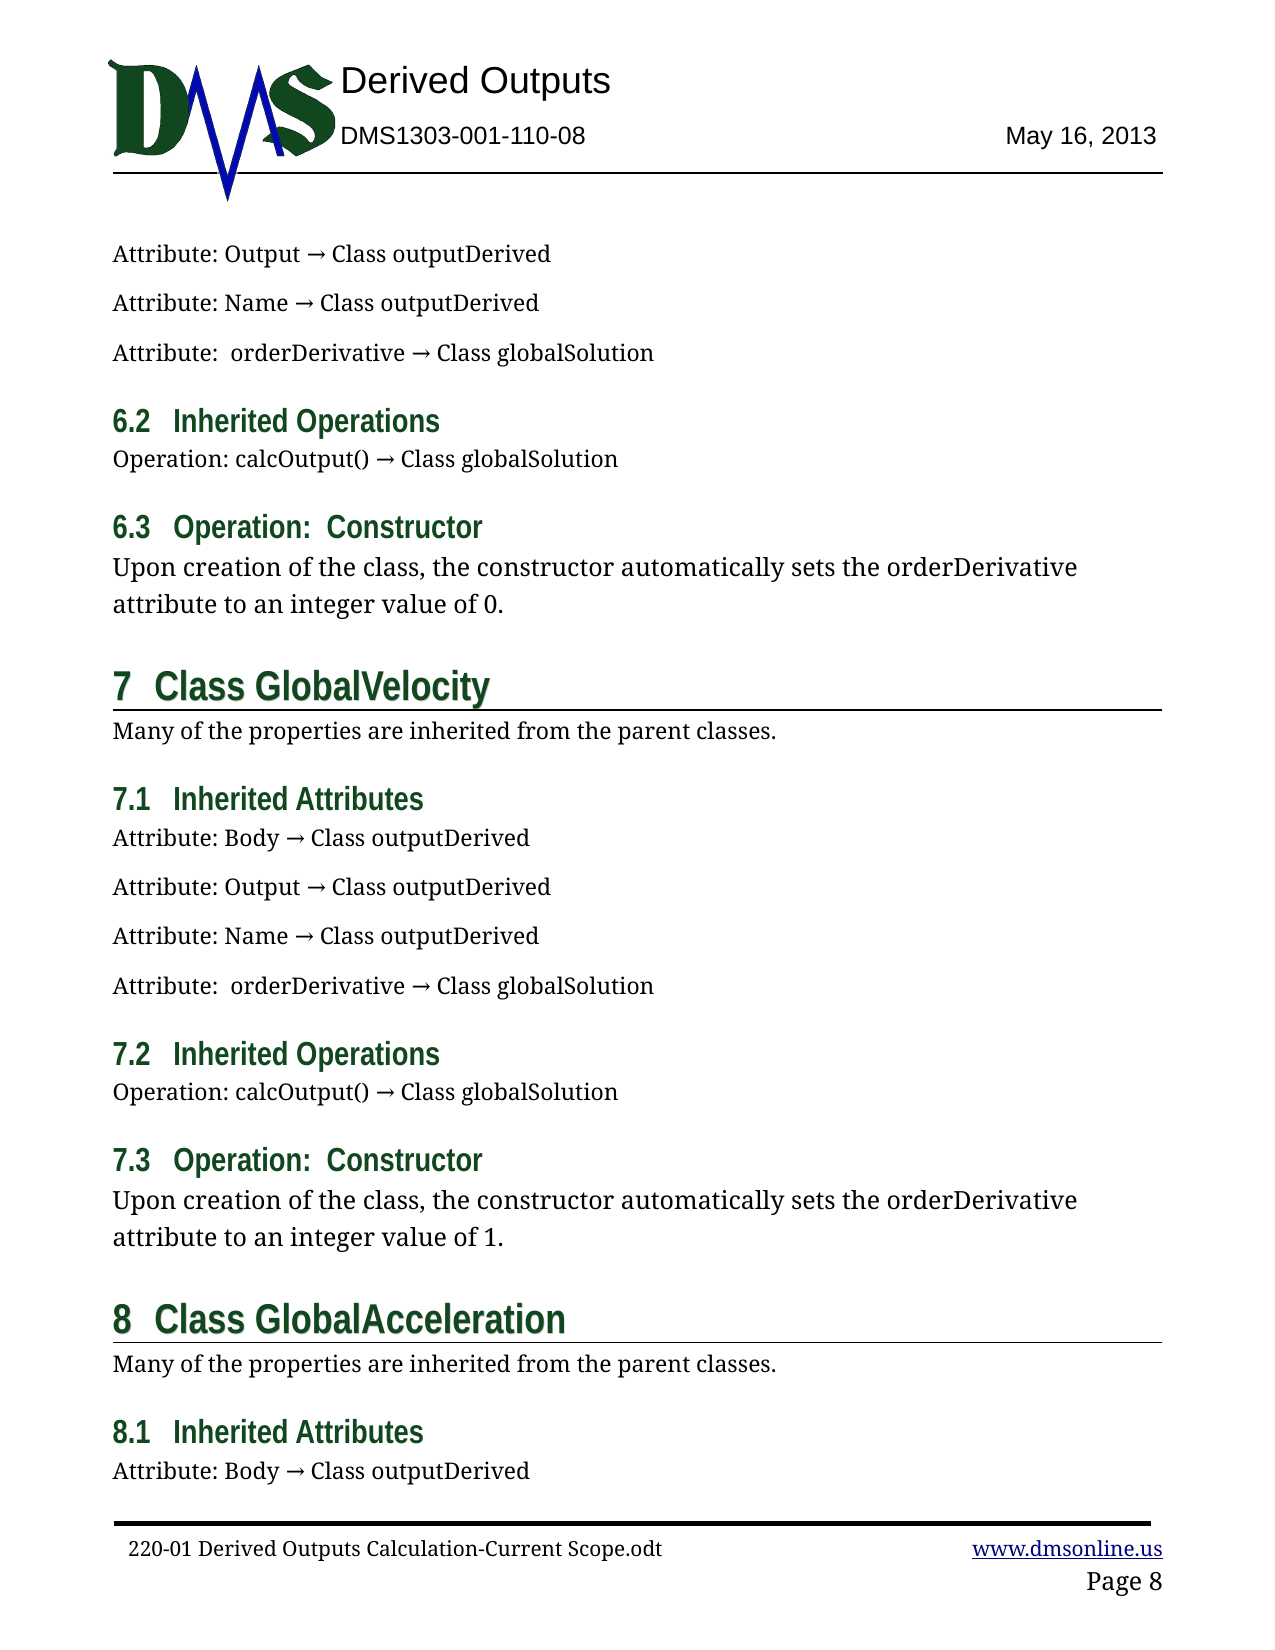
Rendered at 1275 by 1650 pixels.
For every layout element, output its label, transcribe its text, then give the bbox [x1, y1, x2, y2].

text Attribute: Body → Class outputDerived [112, 822, 1162, 853]
subtitle Class globalVelocity [112, 662, 1162, 711]
text Many of the properties are inherited from the parent classes. [112, 1348, 1162, 1379]
subtitle Operation: Constructor [112, 507, 1162, 546]
text Attribute: orderDerivative → Class globalSolution [112, 970, 1162, 1001]
text Attribute: orderDerivative → Class globalSolution [112, 337, 1162, 368]
picture [105, 56, 338, 204]
text Operation: calcOutput() → Class globalSolution [112, 443, 1162, 474]
text Attribute: Output → Class outputDerived [112, 238, 1162, 269]
text Upon creation of the class, the constructor automatically sets the orderDerivative attribute to an integer value of 1. [112, 1182, 1162, 1254]
subtitle Inherited Operations [112, 1034, 1162, 1072]
subtitle Inherited Attributes [112, 1413, 1162, 1451]
text Attribute: Output → Class outputDerived [112, 871, 1162, 902]
subtitle Class globalAcceleration [112, 1295, 1162, 1343]
text Attribute: Body → Class outputDerived [112, 1454, 1162, 1486]
text Many of the properties are inherited from the parent classes. [112, 715, 1162, 746]
subtitle Operation: Constructor [112, 1140, 1162, 1179]
text Attribute: Name → Class outputDerived [112, 287, 1162, 318]
subtitle Inherited Attributes [112, 779, 1162, 818]
text Operation: calcOutput() → Class globalSolution [112, 1076, 1162, 1107]
text Upon creation of the class, the constructor automatically sets the orderDerivative attribute to an integer value of 0. [112, 549, 1162, 621]
subtitle Inherited Operations [112, 401, 1162, 439]
text Attribute: Name → Class outputDerived [112, 920, 1162, 952]
